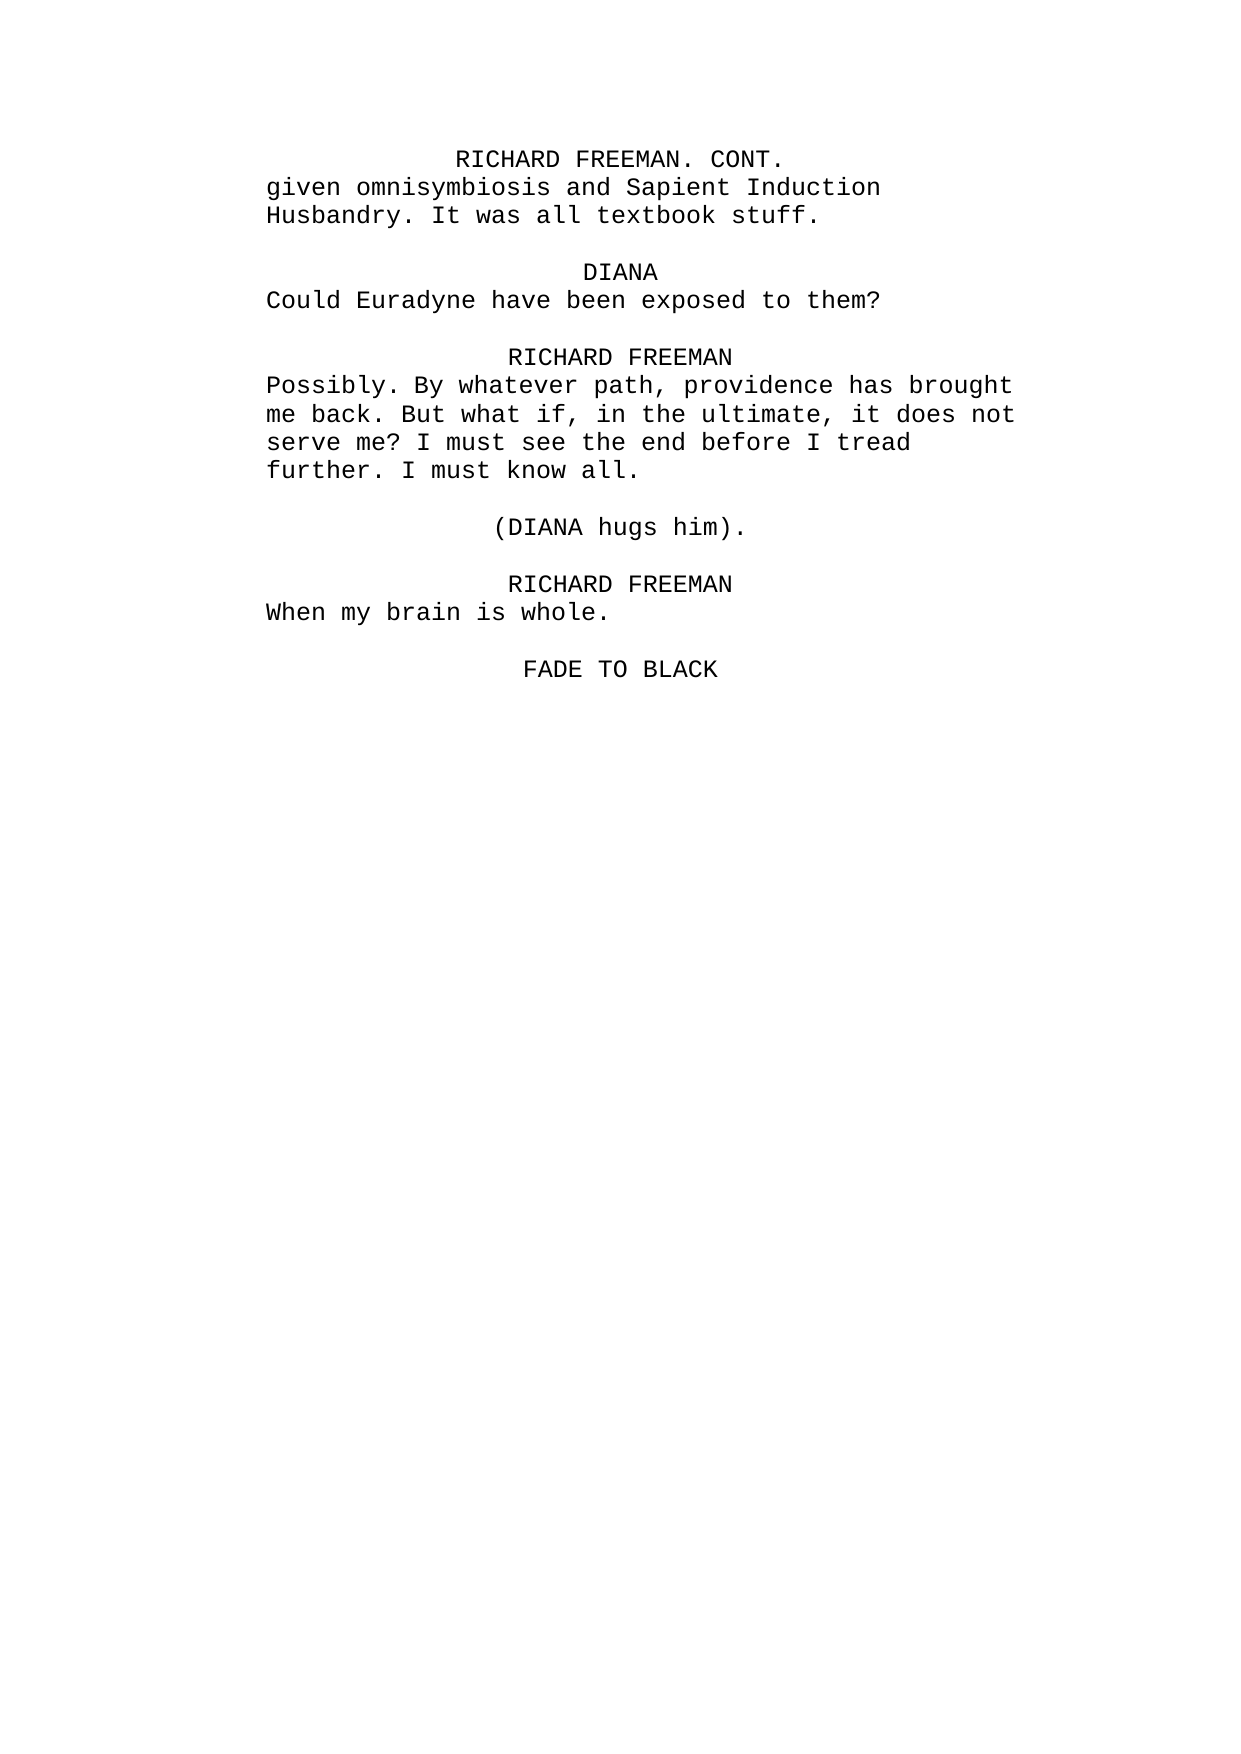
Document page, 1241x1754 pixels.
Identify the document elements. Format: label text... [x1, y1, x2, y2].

text me back. But what if, in the ultimate, it does not [118, 401, 1122, 430]
text (DIANA hugs him). [118, 515, 1122, 543]
text Husbandry. It was all textbook stuff. [118, 203, 1122, 231]
text given omnisymbiosis and Sapient Induction [118, 175, 1122, 203]
text Could Euradyne have been exposed to them? [118, 288, 1122, 316]
text DIANA [118, 260, 1122, 288]
text FADE TO BLACK [118, 656, 1122, 685]
text RICHARD FREEMAN. CONT. [118, 146, 1122, 175]
text further. I must know all. [118, 458, 1122, 486]
text When my brain is whole. [118, 600, 1122, 628]
text RICHARD FREEMAN [118, 345, 1122, 373]
text Possibly. By whatever path, providence has brought [118, 373, 1122, 401]
text RICHARD FREEMAN [118, 571, 1122, 600]
text serve me? I must see the end before I tread [118, 430, 1122, 458]
